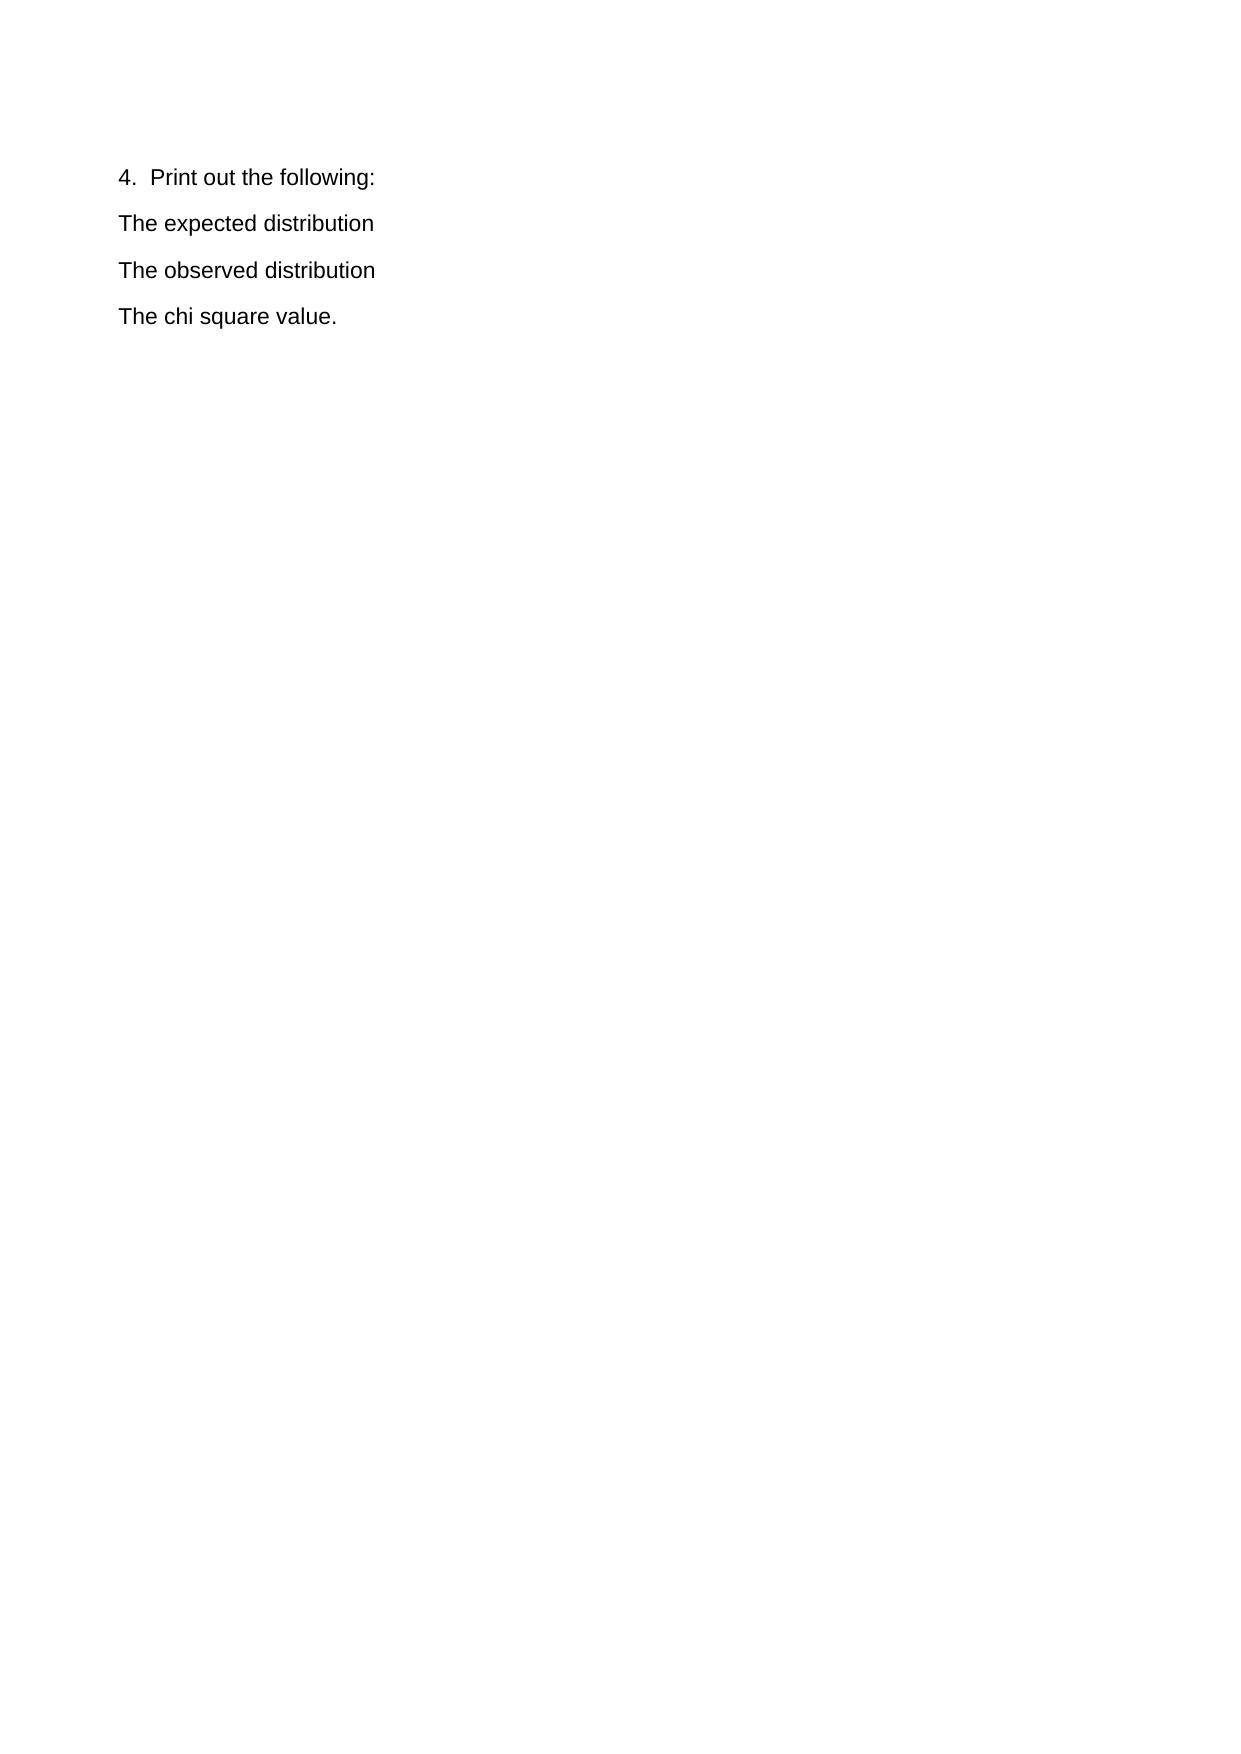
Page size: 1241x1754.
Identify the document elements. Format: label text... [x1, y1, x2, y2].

text The chi square value. [118, 303, 1122, 329]
text The observed distribution [118, 257, 1122, 283]
text 4. Print out the following: [118, 164, 1122, 191]
text The expected distribution [118, 210, 1122, 237]
